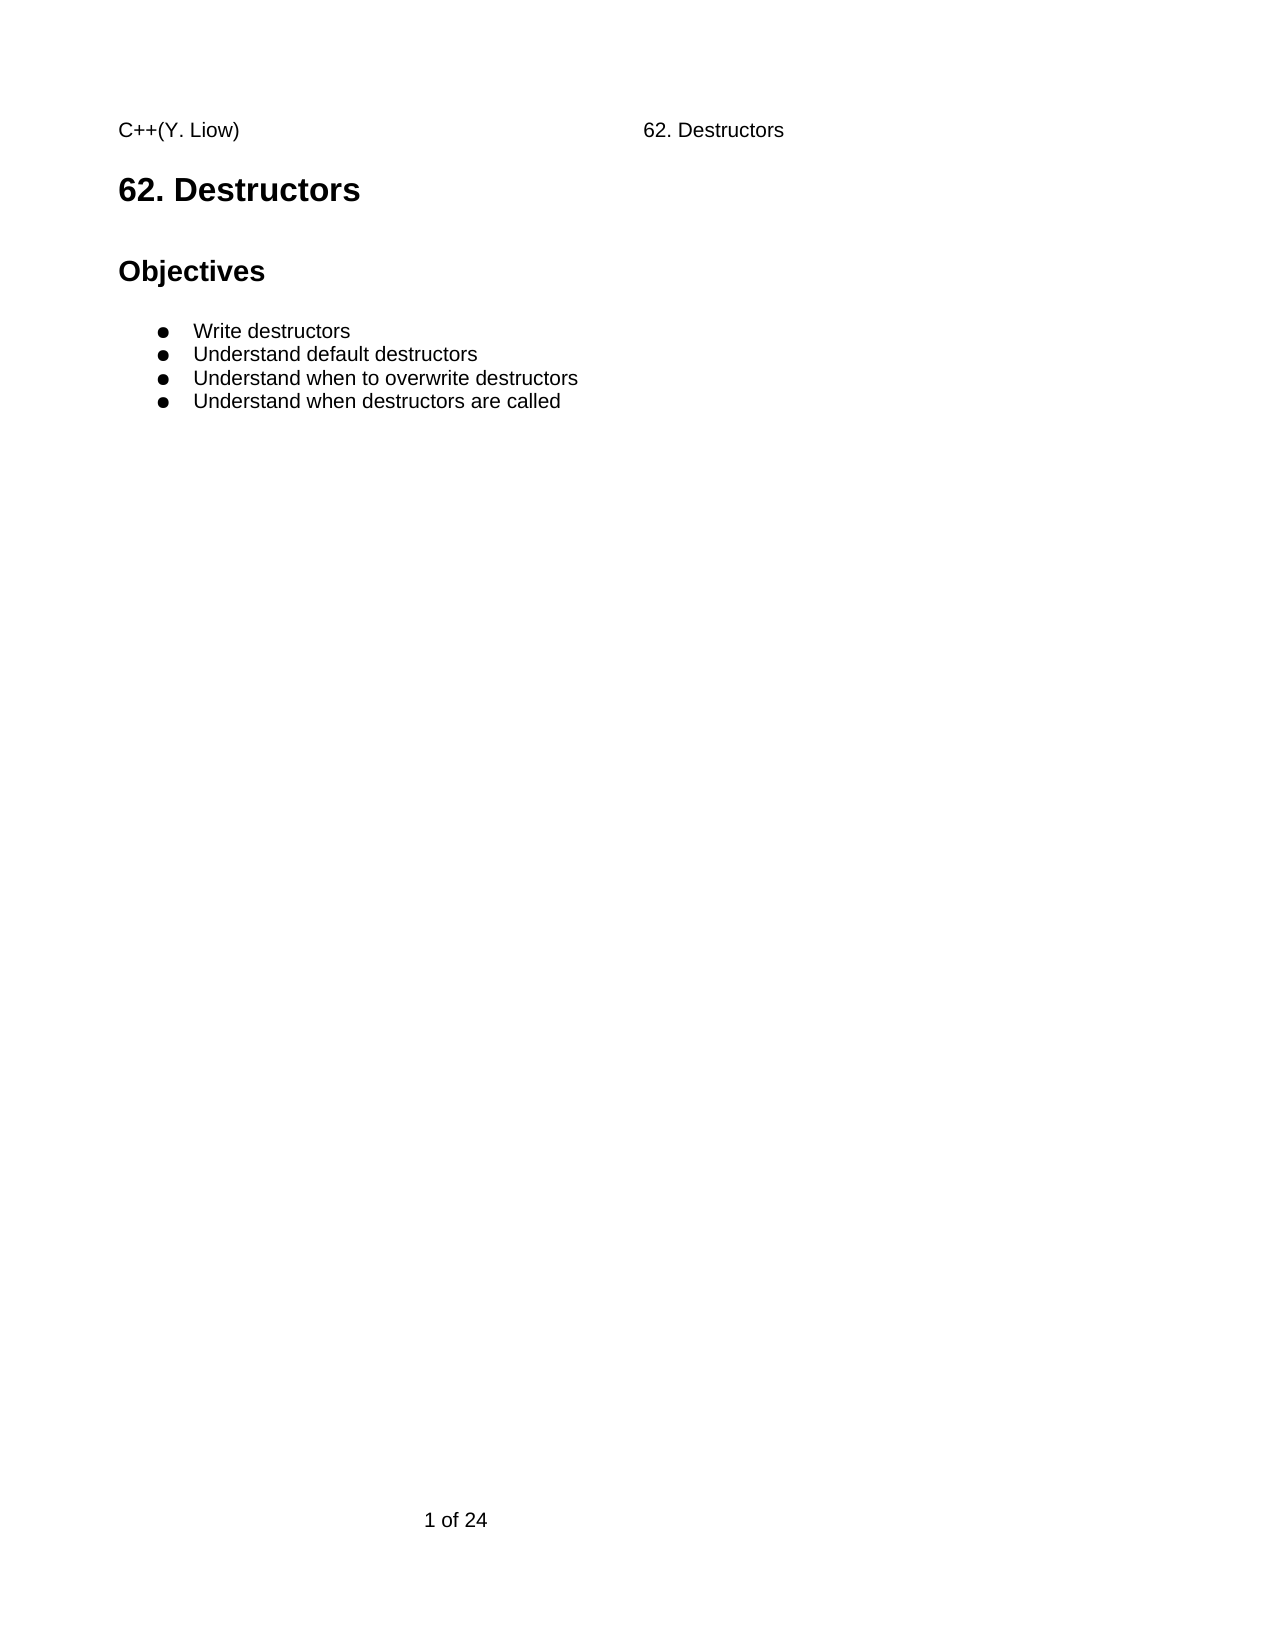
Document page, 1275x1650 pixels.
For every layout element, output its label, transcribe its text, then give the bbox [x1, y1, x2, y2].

list Understand default destructors [156, 343, 793, 366]
list Understand when destructors are called [156, 389, 793, 413]
list Write destructors [156, 320, 793, 343]
text 62. Destructors [118, 171, 793, 208]
text Objectives [118, 254, 793, 287]
list Understand when to overwrite destructors [156, 366, 793, 389]
